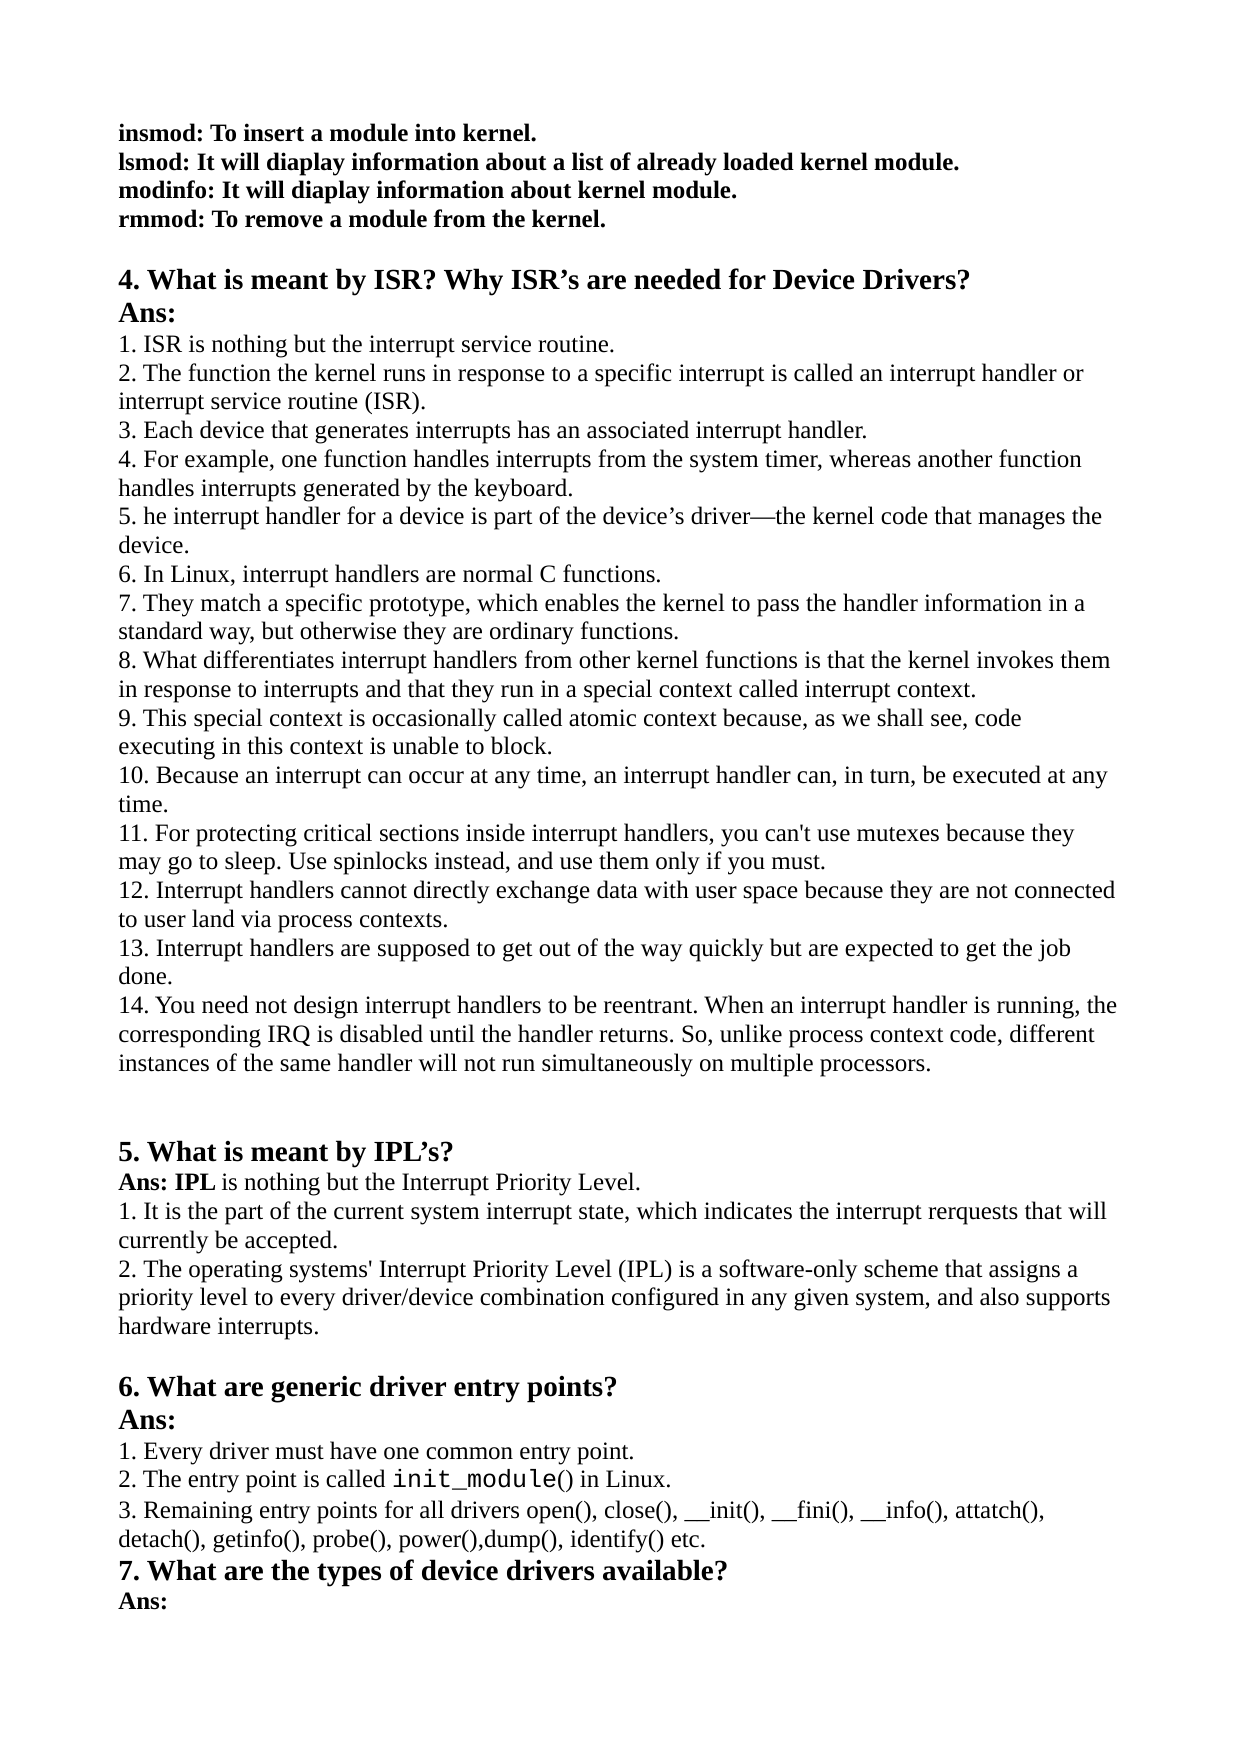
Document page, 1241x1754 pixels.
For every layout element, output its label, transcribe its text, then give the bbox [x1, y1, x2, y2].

text instances of the same handler will not run simultaneously on multiple processors. [118, 1048, 1122, 1076]
text 4. For example, one function handles interrupts from the system timer, whereas another function handles interrupts generated by the keyboard. [118, 444, 1122, 501]
text 8. What differentiates interrupt handlers from other kernel functions is that the kernel invokes them in response to interrupts and that they run in a special context called interrupt context. [118, 645, 1122, 703]
text 14. You need not design interrupt handlers to be reentrant. When an interrupt handler is running, the [118, 990, 1122, 1019]
text 5. What is meant by IPL’s? [118, 1134, 1122, 1167]
text Ans: [118, 295, 1122, 329]
text 1. ISR is nothing but the interrupt service routine. [118, 329, 1122, 358]
text 2. The function the kernel runs in response to a specific interrupt is called an interrupt handler or interrupt service routine (ISR). [118, 358, 1122, 415]
text 5. he interrupt handler for a device is part of the device’s driver—the kernel code that manages the device. [118, 501, 1122, 559]
text 2. The operating systems' Interrupt Priority Level (IPL) is a software-only scheme that assigns a priority level to every driver/device combination configured in any given system, and also supports hardware interrupts. [118, 1254, 1122, 1340]
text 3. Each device that generates interrupts has an associated interrupt handler. [118, 415, 1122, 444]
text 10. Because an interrupt can occur at any time, an interrupt handler can, in turn, be executed at any time. [118, 760, 1122, 818]
text Ans: [118, 1586, 1122, 1615]
text 6. What are generic driver entry points? [118, 1369, 1122, 1402]
text 7. They match a specific prototype, which enables the kernel to pass the handler information in a standard way, but otherwise they are ordinary functions. [118, 588, 1122, 645]
text Ans: IPL is nothing but the Interrupt Priority Level. [118, 1167, 1122, 1196]
text corresponding IRQ is disabled until the handler returns. So, unlike process context code, different [118, 1019, 1122, 1048]
text Ans: [118, 1402, 1122, 1436]
text 4. What is meant by ISR? Why ISR’s are needed for Device Drivers? [118, 262, 1122, 295]
text 9. This special context is occasionally called atomic context because, as we shall see, code executing in this context is unable to block. [118, 703, 1122, 760]
text 2. The entry point is called init_module() in Linux. [118, 1464, 1122, 1495]
text 12. Interrupt handlers cannot directly exchange data with user space because they are not connected to user land via process contexts. [118, 875, 1122, 933]
text 13. Interrupt handlers are supposed to get out of the way quickly but are expected to get the job done. [118, 933, 1122, 990]
text insmod: To insert a module into kernel. [118, 118, 1122, 147]
text 7. What are the types of device drivers available? [118, 1553, 1122, 1586]
text 3. Remaining entry points for all drivers open(), close(), __init(), __fini(), __info(), attatch(), detach(), getinfo(), probe(), power(),dump(), identify() etc. [118, 1495, 1122, 1553]
text rmmod: To remove a module from the kernel. [118, 204, 1122, 233]
text modinfo: It will diaplay information about kernel module. [118, 176, 1122, 204]
text lsmod: It will diaplay information about a list of already loaded kernel module. [118, 147, 1122, 176]
text 1. It is the part of the current system interrupt state, which indicates the interrupt rerquests that will currently be accepted. [118, 1196, 1122, 1254]
text 1. Every driver must have one common entry point. [118, 1436, 1122, 1464]
text 11. For protecting critical sections inside interrupt handlers, you can't use mutexes because they may go to sleep. Use spinlocks instead, and use them only if you must. [118, 818, 1122, 875]
text 6. In Linux, interrupt handlers are normal C functions. [118, 559, 1122, 588]
